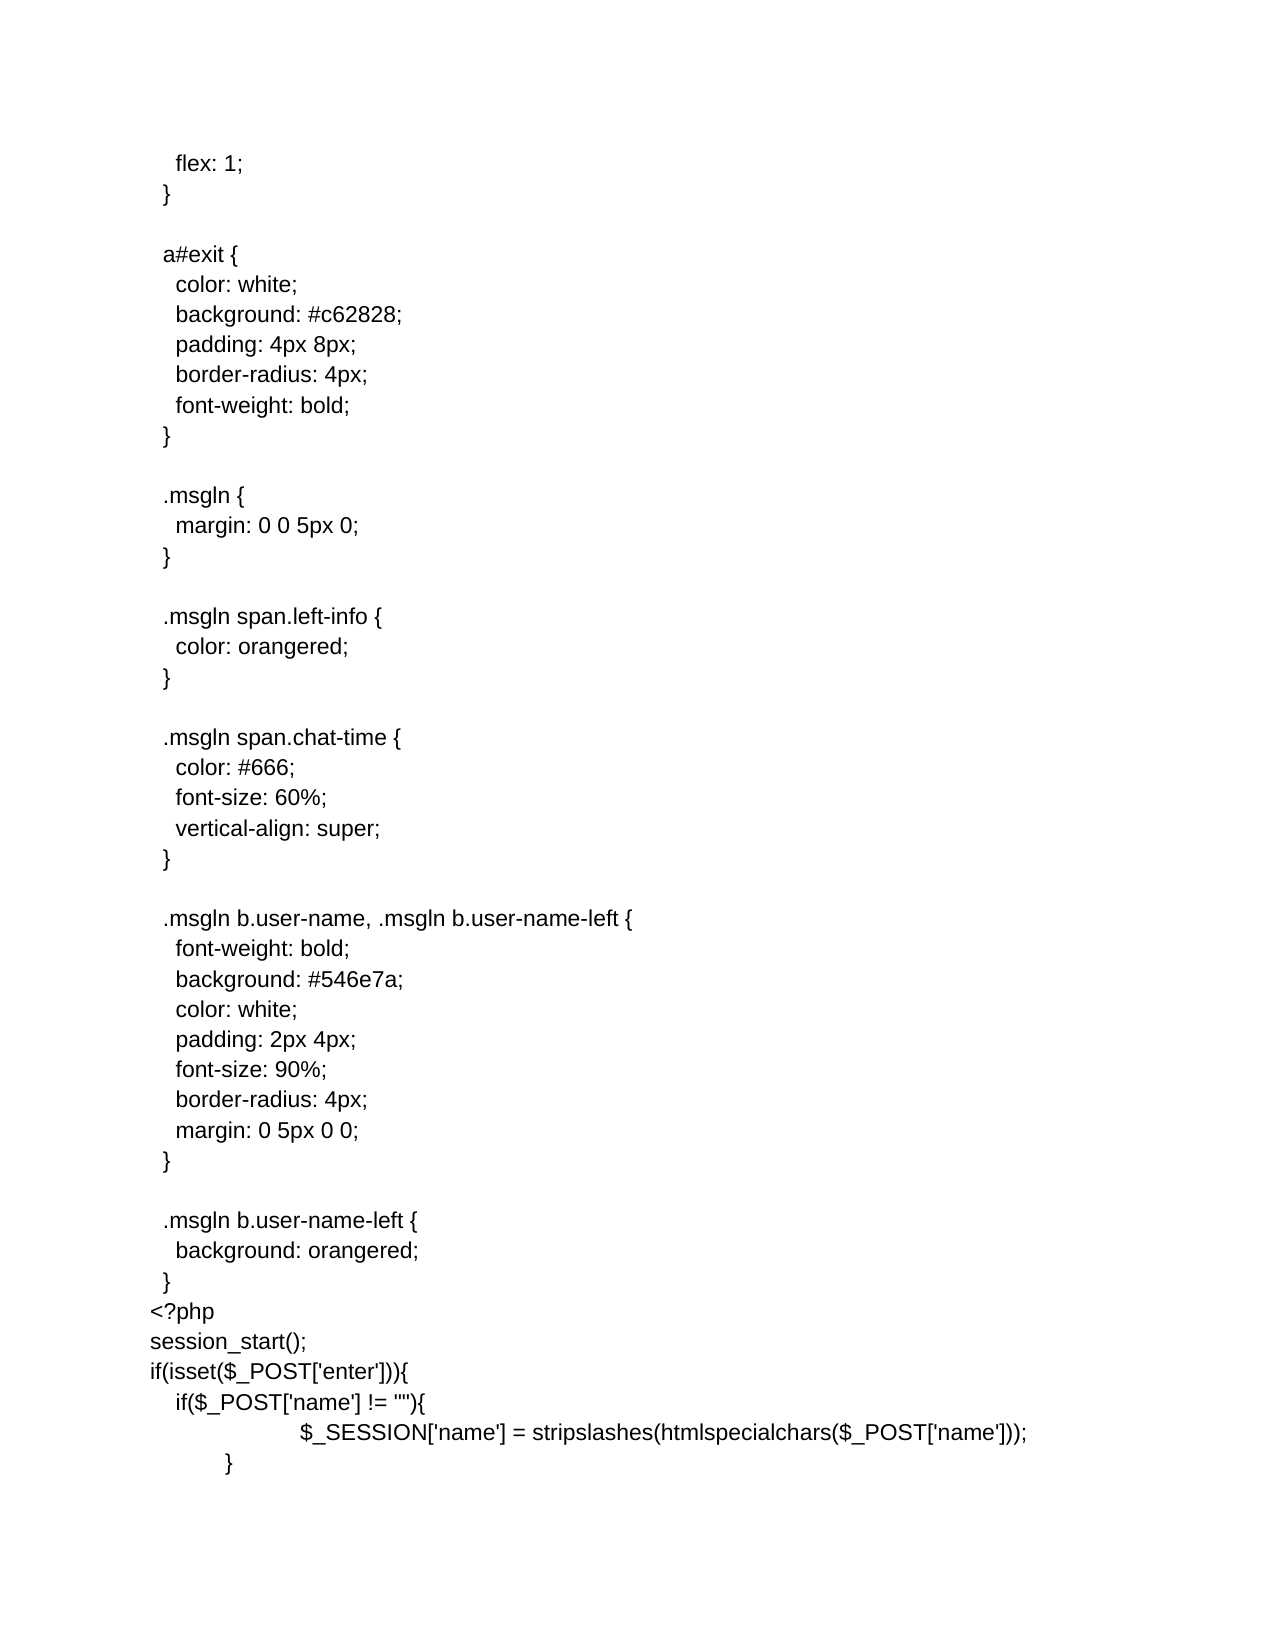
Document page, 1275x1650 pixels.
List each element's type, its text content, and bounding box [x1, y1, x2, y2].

text if($_POST['name'] != ""){ [150, 1388, 1125, 1415]
text font-size: 60%; [150, 784, 1125, 811]
text .msgln b.user-name, .msgln b.user-name-left { [150, 905, 1125, 932]
text } [150, 543, 1125, 569]
text session_start(); [150, 1328, 1125, 1354]
text padding: 2px 4px; [150, 1026, 1125, 1052]
text margin: 0 0 5px 0; [150, 512, 1125, 539]
text } [150, 1449, 1125, 1475]
text } [150, 1147, 1125, 1173]
text vertical-align: super; [150, 814, 1125, 841]
text font-weight: bold; [150, 392, 1125, 418]
text } [150, 1268, 1125, 1294]
text font-weight: bold; [150, 935, 1125, 962]
text color: #666; [150, 754, 1125, 781]
text if(isset($_POST['enter'])){ [150, 1358, 1125, 1385]
text font-size: 90%; [150, 1056, 1125, 1083]
text .msgln b.user-name-left { [150, 1207, 1125, 1234]
text .msgln span.chat-time { [150, 724, 1125, 750]
text color: white; [150, 996, 1125, 1022]
text background: #546e7a; [150, 966, 1125, 992]
text background: #c62828; [150, 301, 1125, 327]
text <?php [150, 1298, 1125, 1324]
text color: white; [150, 271, 1125, 297]
text border-radius: 4px; [150, 361, 1125, 388]
text } [150, 180, 1125, 207]
text } [150, 663, 1125, 690]
text } [150, 845, 1125, 871]
text flex: 1; [150, 150, 1125, 176]
text background: orangered; [150, 1237, 1125, 1264]
text } [150, 422, 1125, 448]
text $_SESSION['name'] = stripslashes(htmlspecialchars($_POST['name'])); [150, 1419, 1125, 1445]
text a#exit { [150, 241, 1125, 267]
text .msgln { [150, 482, 1125, 509]
text padding: 4px 8px; [150, 331, 1125, 358]
text .msgln span.left-info { [150, 603, 1125, 629]
text margin: 0 5px 0 0; [150, 1117, 1125, 1143]
text color: orangered; [150, 633, 1125, 660]
text border-radius: 4px; [150, 1086, 1125, 1113]
